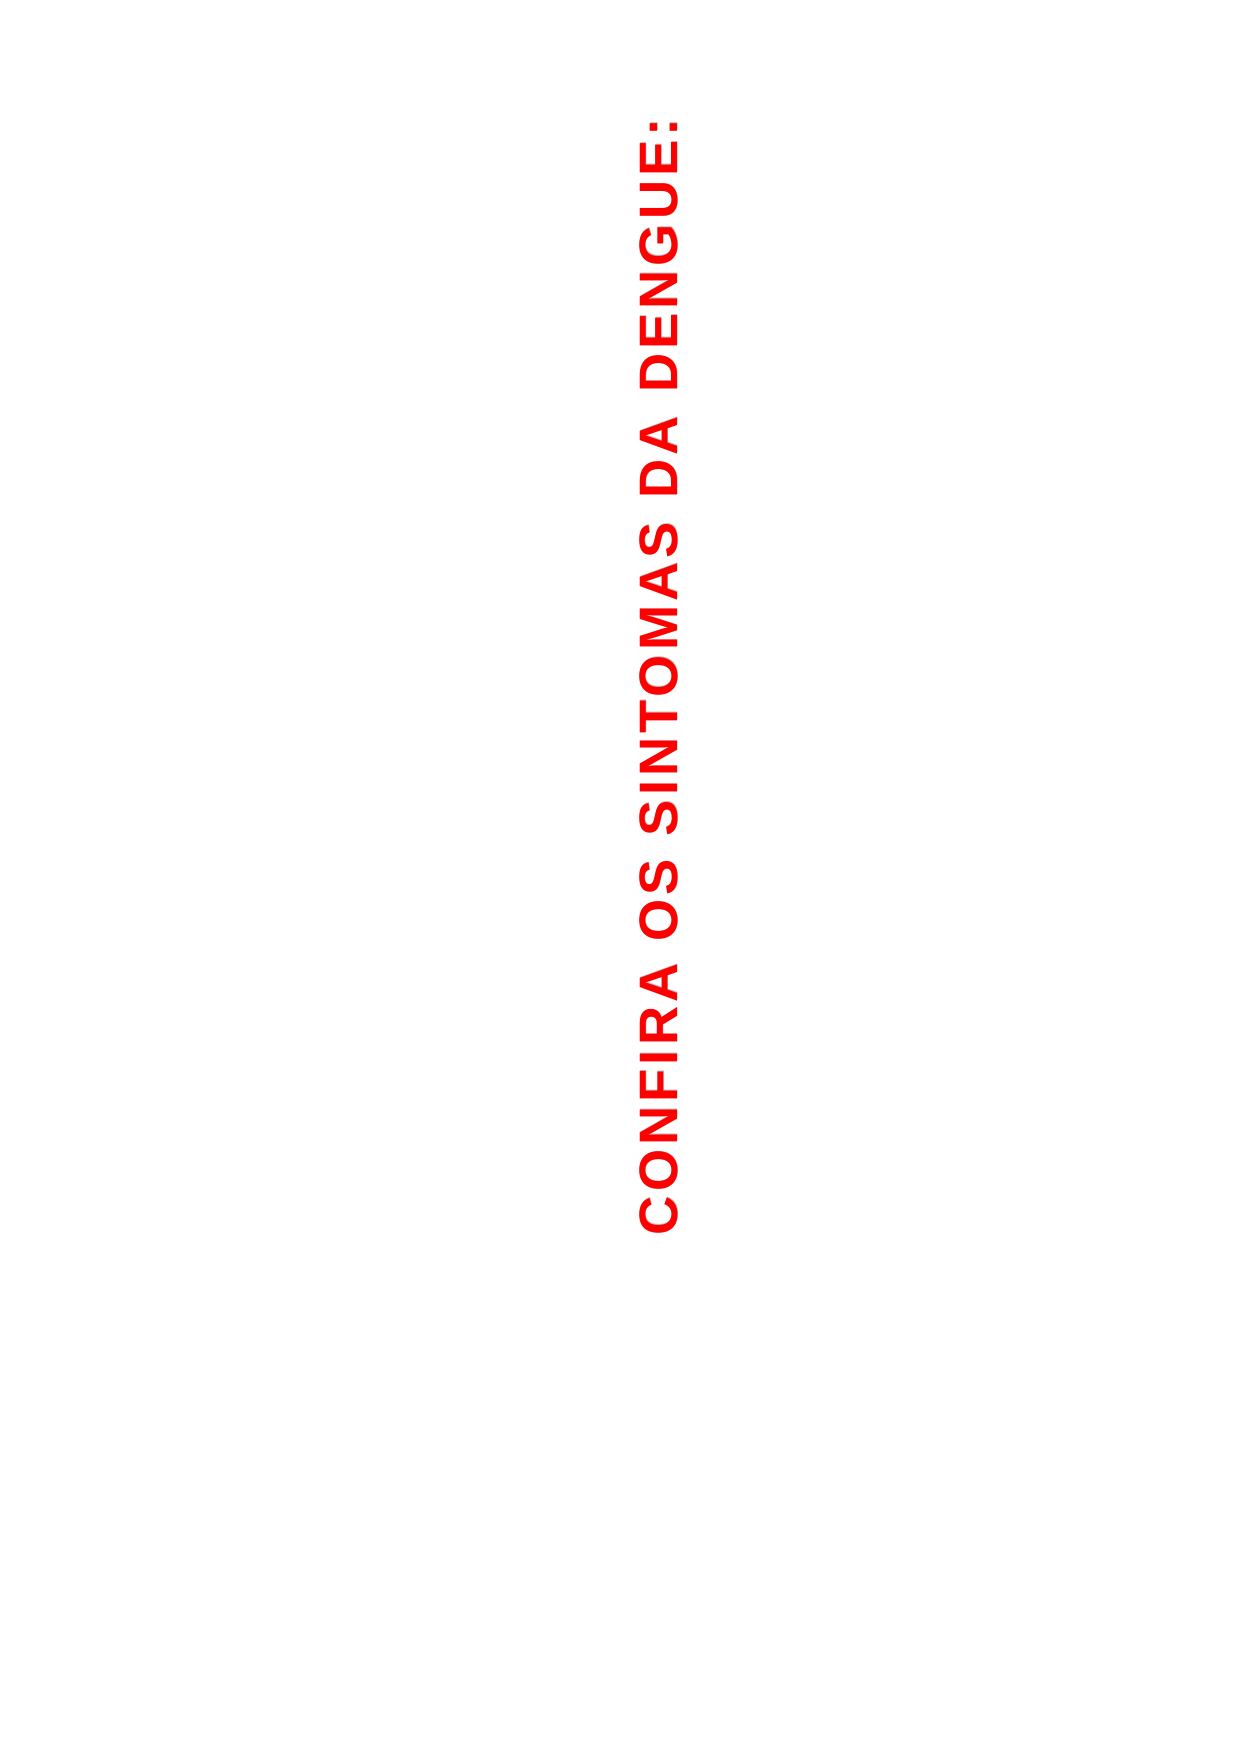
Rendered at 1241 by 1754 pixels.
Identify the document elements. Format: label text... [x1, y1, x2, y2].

title CONFIRA OS SINTOMAS DA DENGUE: [118, 118, 1122, 1369]
